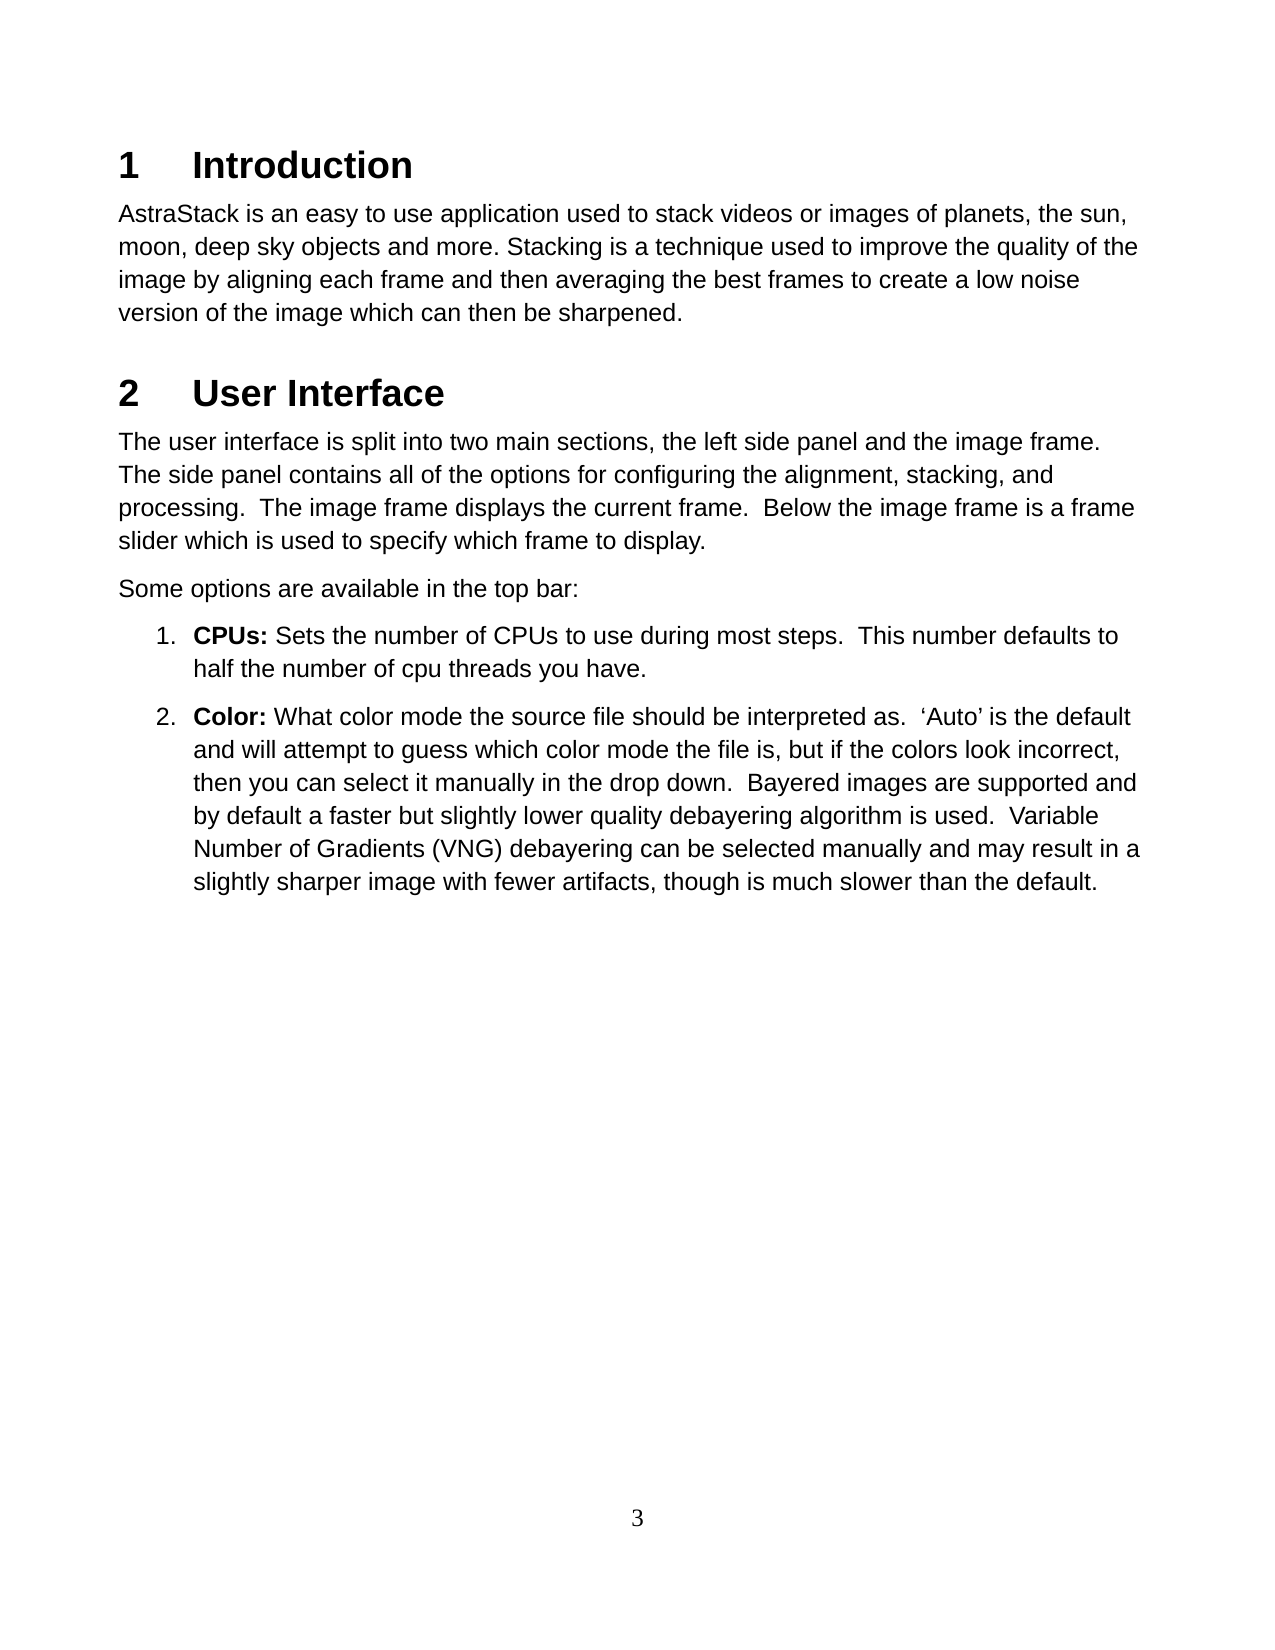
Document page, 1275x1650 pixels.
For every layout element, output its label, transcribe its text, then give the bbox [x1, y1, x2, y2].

list Color: What color mode the source file should be interpreted as. ‘Auto’ is the default and will attempt to guess which color mode the file is, but if the colors look incorrect, then you can select it manually in the drop down. Bayered images are supported and by default a faster but slightly lower quality debayering algorithm is used. Variable Number of Gradients (VNG) debayering can be selected manually and may result in a slightly sharper image with fewer artifacts, though is much slower than the default. [156, 702, 1157, 896]
subtitle Introduction [118, 143, 1157, 187]
text AstraStack is an easy to use application used to stack videos or images of planets, the sun, moon, deep sky objects and more. Stacking is a technique used to improve the quality of the image by aligning each frame and then averaging the best frames to create a low noise version of the image which can then be sharpened. [118, 199, 1157, 327]
subtitle User Interface [118, 371, 1157, 414]
list CPUs: Sets the number of CPUs to use during most steps. This number defaults to half the number of cpu threads you have. [156, 621, 1157, 683]
text Some options are available in the top bar: [118, 574, 1157, 602]
text The user interface is split into two main sections, the left side panel and the image frame. The side panel contains all of the options for configuring the alignment, stacking, and processing. The image frame displays the current frame. Below the image frame is a frame slider which is used to specify which frame to display. [118, 427, 1157, 555]
